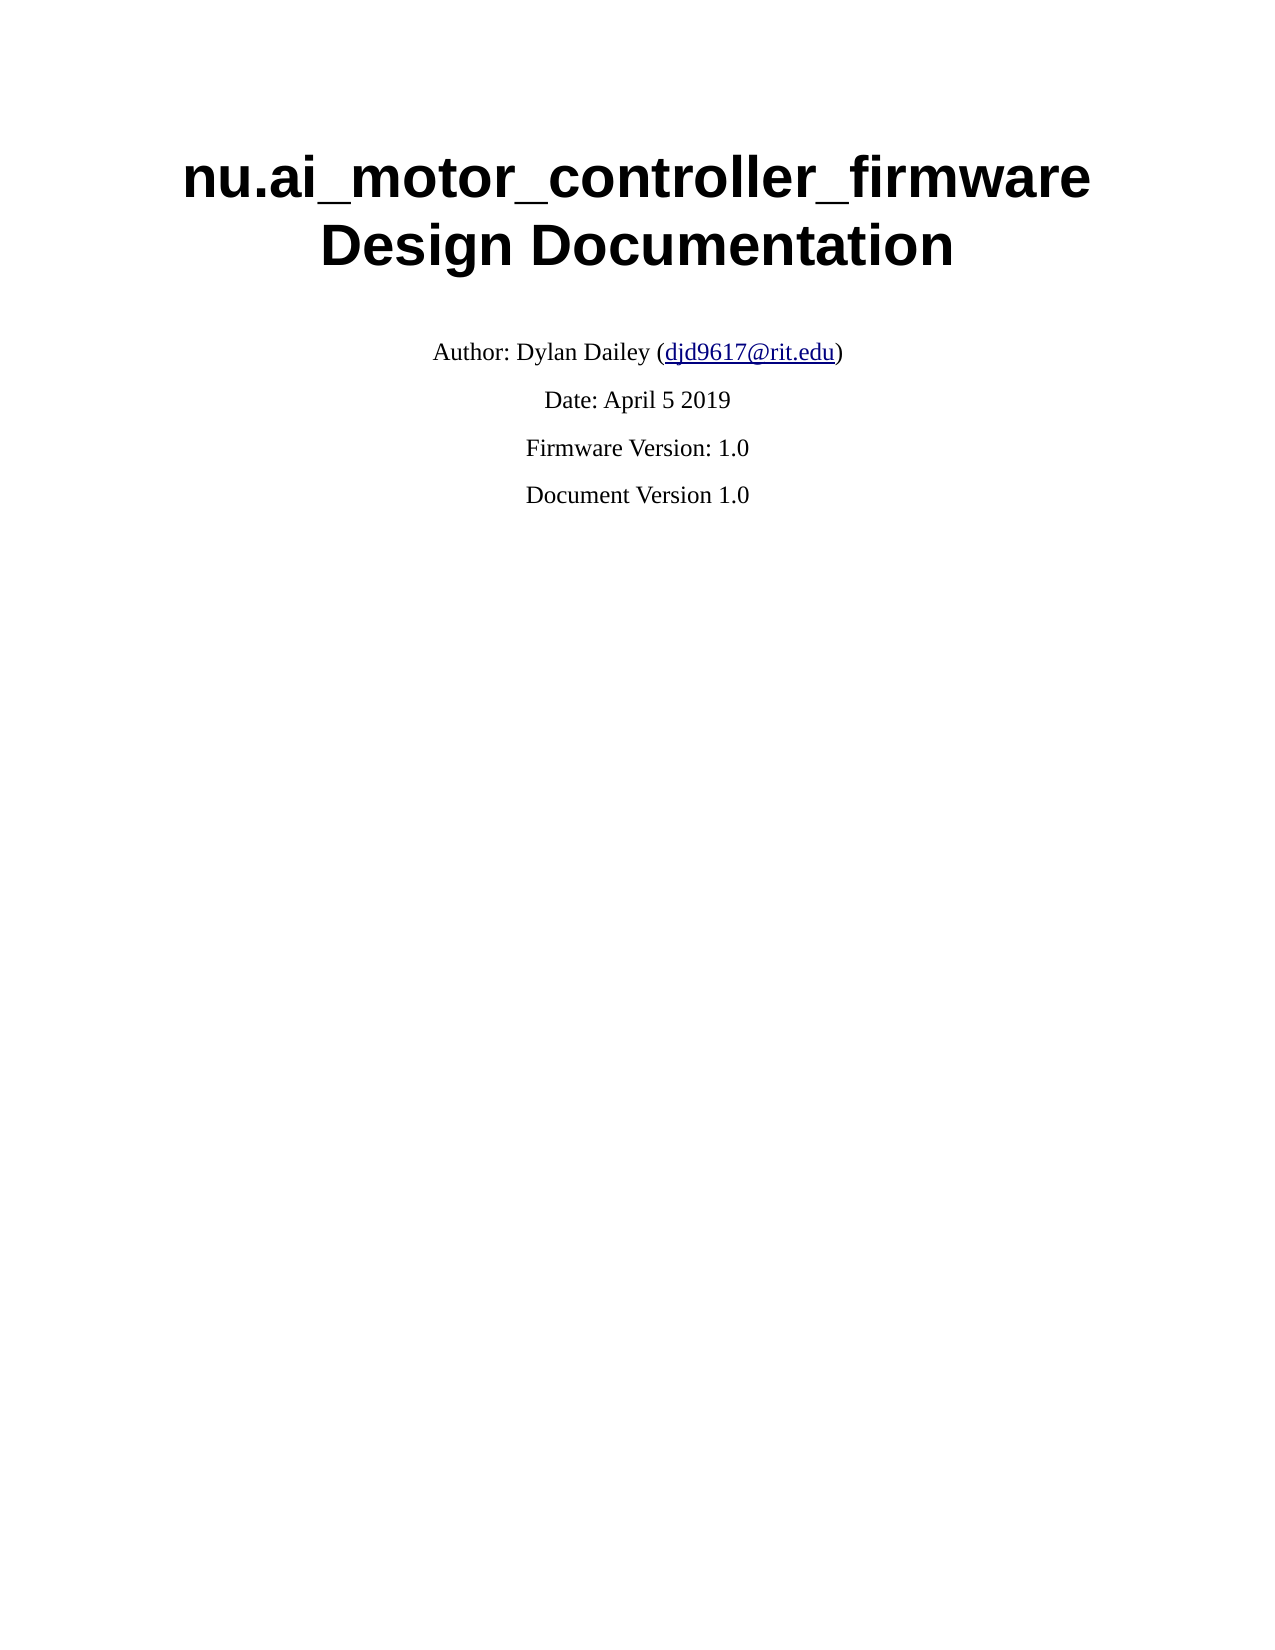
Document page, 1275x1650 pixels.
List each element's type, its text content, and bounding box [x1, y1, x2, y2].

text Date: April 5 2019 [118, 385, 1157, 414]
text Document Version 1.0 [118, 480, 1157, 509]
title nu.ai_motor_controller_firmware Design Documentation [118, 143, 1157, 277]
text Author: Dylan Dailey (djd9617@rit.edu) [118, 337, 1157, 366]
text Firmware Version: 1.0 [118, 433, 1157, 461]
